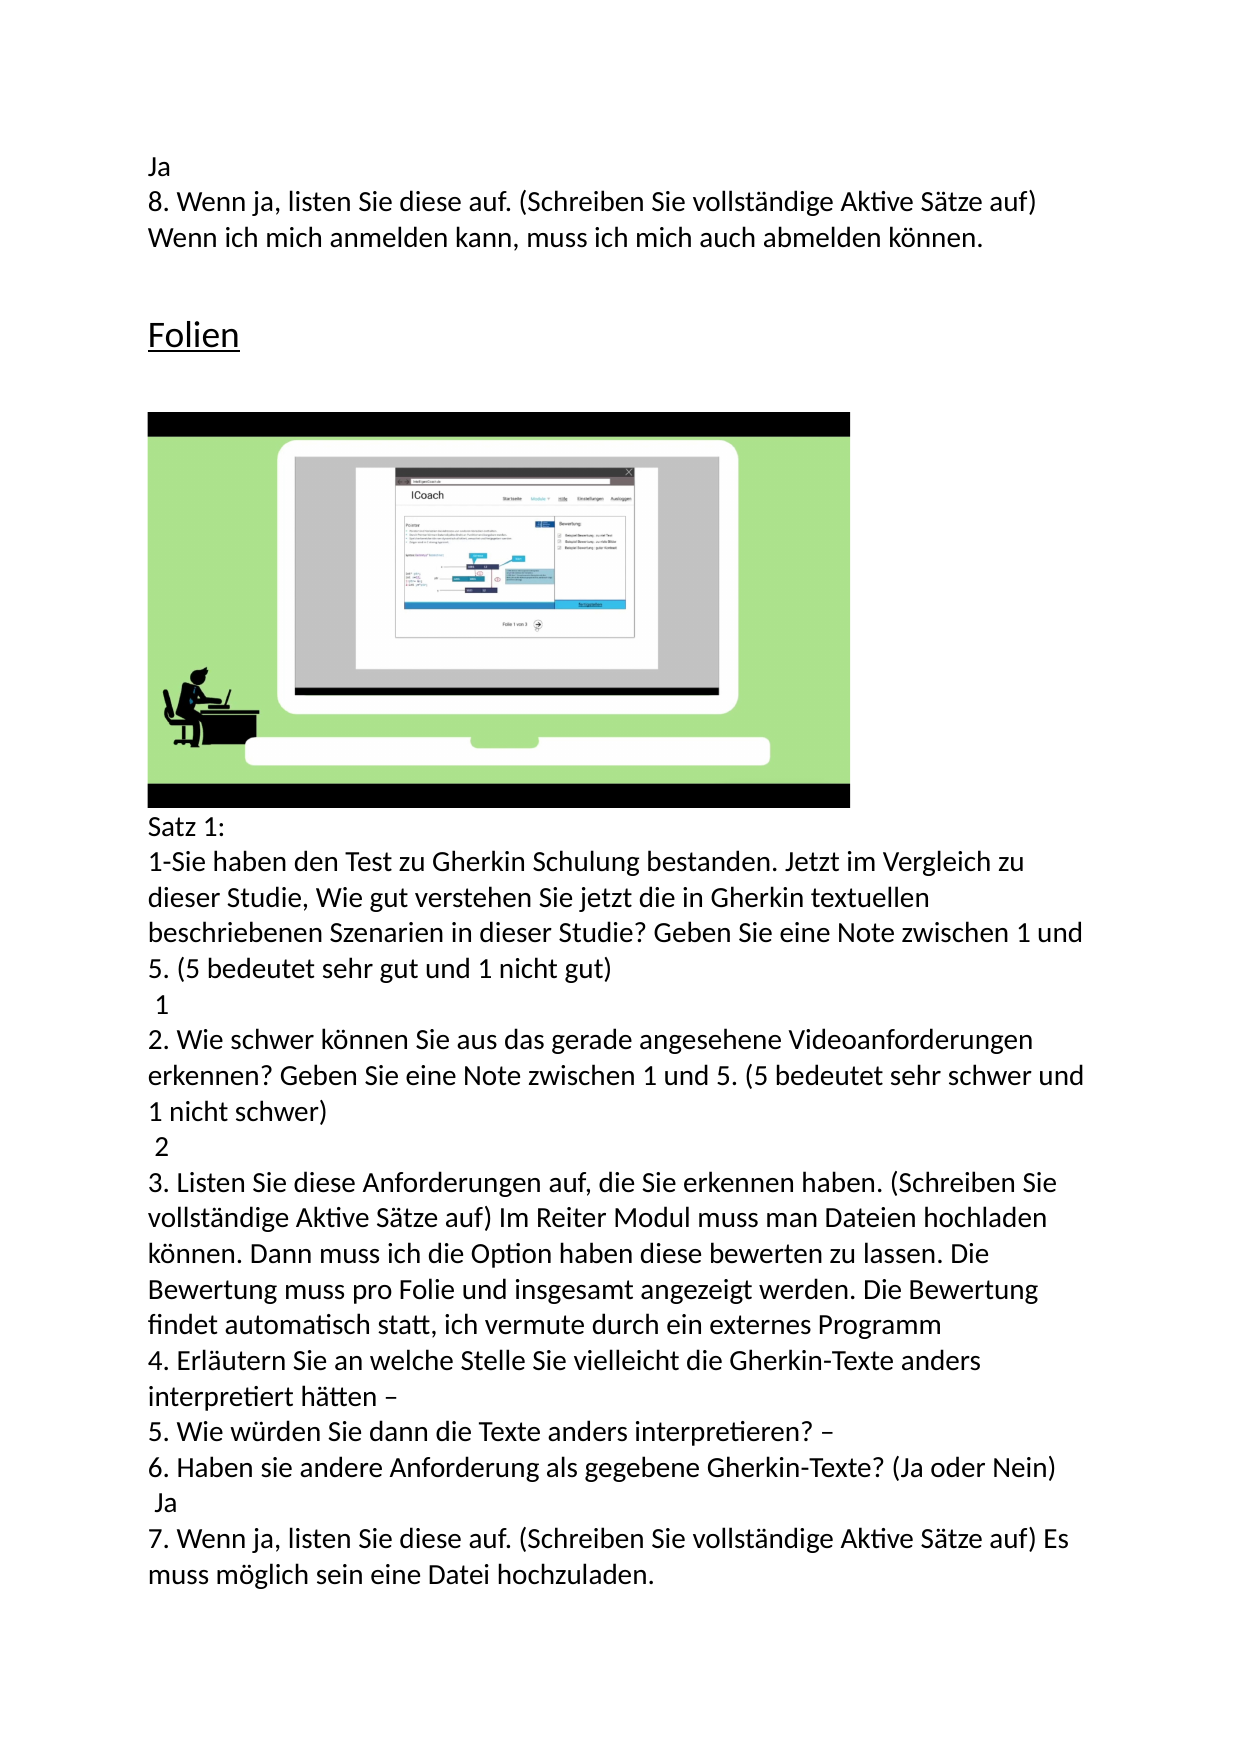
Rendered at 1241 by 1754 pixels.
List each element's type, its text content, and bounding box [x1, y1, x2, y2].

text 5. Wie würden Sie dann die Texte anders interpretieren? – [148, 1413, 1093, 1449]
text 8. Wenn ja, listen Sie diese auf. (Schreiben Sie vollständige Aktive Sätze auf) Wenn ich mich anmelden kann, muss ich mich auch abmelden können. [148, 183, 1093, 254]
text Ja [148, 1484, 1093, 1520]
text 2 [148, 1128, 1093, 1164]
text 7. Wenn ja, listen Sie diese auf. (Schreiben Sie vollständige Aktive Sätze auf) Es muss möglich sein eine Datei hochzuladen. [148, 1520, 1093, 1591]
text 2. Wie schwer können Sie aus das gerade angesehene Videoanforderungen erkennen? Geben Sie eine Note zwischen 1 und 5. (5 bedeutet sehr schwer und 1 nicht schwer) [148, 1021, 1093, 1128]
text 4. Erläutern Sie an welche Stelle Sie vielleicht die Gherkin-Texte anders interpretiert hätten – [148, 1342, 1093, 1413]
text 3. Listen Sie diese Anforderungen auf, die Sie erkennen haben. (Schreiben Sie vollständige Aktive Sätze auf) Im Reiter Modul muss man Dateien hochladen können. Dann muss ich die Option haben diese bewerten zu lassen. Die Bewertung muss pro Folie und insgesamt angezeigt werden. Die Bewertung findet automatisch statt, ich vermute durch ein externes Programm [148, 1164, 1093, 1342]
text Satz 1: [148, 808, 1093, 843]
text 1-Sie haben den Test zu Gherkin Schulung bestanden. Jetzt im Vergleich zu dieser Studie, Wie gut verstehen Sie jetzt die in Gherkin textuellen beschriebenen Szenarien in dieser Studie? Geben Sie eine Note zwischen 1 und 5. (5 bedeutet sehr gut und 1 nicht gut) [148, 843, 1093, 986]
text 6. Haben sie andere Anforderung als gegebene Gherkin-Texte? (Ja oder Nein) [148, 1449, 1093, 1484]
subtitle Folien [148, 311, 1093, 356]
text Ja [148, 148, 1093, 183]
text 1 [148, 986, 1093, 1021]
